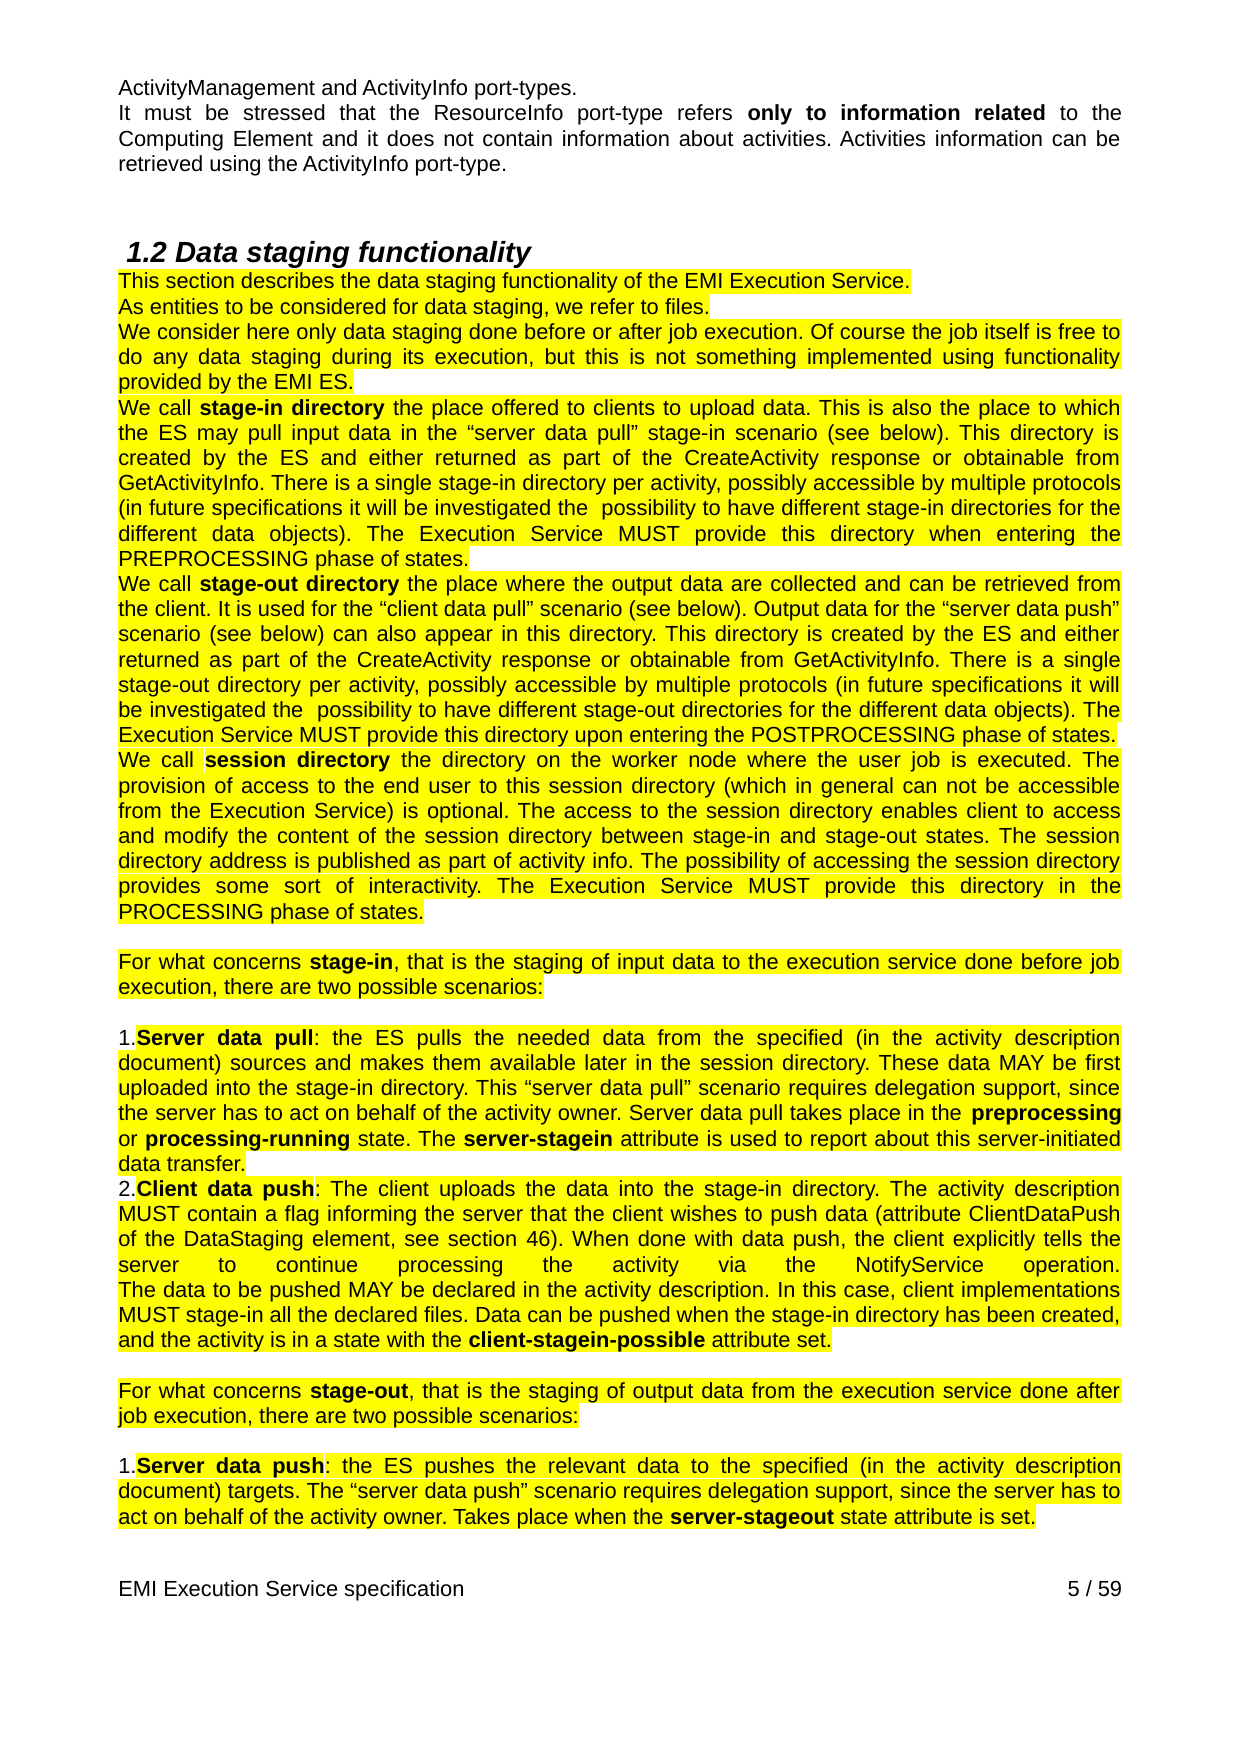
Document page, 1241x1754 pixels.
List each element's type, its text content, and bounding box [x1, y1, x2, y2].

text We call stage-out directory the place where the output data are collected and can be retrieved from the client. It is used for the “client data pull” scenario (see below). Output data for the “server data push” scenario (see below) can also appear in this directory. This directory is created by the ES and either returned as part of the CreateActivity response or obtainable from GetActivityInfo. There is a single stage-out directory per activity, possibly accessible by multiple protocols (in future specifications it will be investigated the possibility to have different stage-out directories for the different data objects). The Execution Service MUST provide this directory upon entering the POSTPROCESSING phase of states. [118, 571, 1122, 747]
text ActivityManagement and ActivityInfo port-types. [118, 75, 1122, 100]
text This section describes the data staging functionality of the EMI Execution Service. [118, 268, 1122, 294]
list Client data push: The client uploads the data into the stage-in directory. The activity description MUST contain a flag informing the server that the client wishes to push data (attribute ClientDataPush of the DataStaging element, see section 9.3.6.1 ). When done with data push, the client explicitly tells the server to continue processing the activity via the NotifyService operation. The data to be pushed MAY be declared in the activity description. In this case, client implementations MUST stage-in all the declared files. Data can be pushed when the stage-in directory has been created, and the activity is in a state with the client-stagein-possible attribute set. [118, 1176, 1122, 1352]
list Server data pull: the ES pulls the needed data from the specified (in the activity description document) sources and makes them available later in the session directory. These data MAY be first uploaded into the stage-in directory. This “server data pull” scenario requires delegation support, since the server has to act on behalf of the activity owner. Server data pull takes place in the preprocessing or processing-running state. The server-stagein attribute is used to report about this server-initiated data transfer. [118, 1025, 1122, 1176]
text As entities to be considered for data staging, we refer to files. [118, 294, 1122, 319]
text For what concerns stage-in, that is the staging of input data to the execution service done before job execution, there are two possible scenarios: [118, 949, 1122, 999]
list Server data push: the ES pushes the relevant data to the specified (in the activity description document) targets. The “server data push” scenario requires delegation support, since the server has to act on behalf of the activity owner. Takes place when the server-stageout state attribute is set. [118, 1453, 1122, 1529]
text For what concerns stage-out, that is the staging of output data from the execution service done after job execution, there are two possible scenarios: [118, 1378, 1122, 1428]
text We call session directory the directory on the worker node where the user job is executed. The provision of access to the end user to this session directory (which in general can not be accessible from the Execution Service) is optional. The access to the session directory enables client to access and modify the content of the session directory between stage-in and stage-out states. The session directory address is published as part of activity info. The possibility of accessing the session directory provides some sort of interactivity. The Execution Service MUST provide this directory in the PROCESSING phase of states. [118, 747, 1122, 924]
text We consider here only data staging done before or after job execution. Of course the job itself is free to do any data staging during its execution, but this is not something implemented using functionality provided by the EMI ES. [118, 319, 1122, 394]
subtitle Data staging functionality [118, 235, 1122, 268]
text We call stage-in directory the place offered to clients to upload data. This is also the place to which the ES may pull input data in the “server data pull” stage-in scenario (see below). This directory is created by the ES and either returned as part of the CreateActivity response or obtainable from GetActivityInfo. There is a single stage-in directory per activity, possibly accessible by multiple protocols (in future specifications it will be investigated the possibility to have different stage-in directories for the different data objects). The Execution Service MUST provide this directory when entering the PREPROCESSING phase of states. [118, 394, 1122, 571]
text It must be stressed that the ResourceInfo port-type refers only to information related to the Computing Element and it does not contain information about activities. Activities information can be retrieved using the ActivityInfo port-type. [118, 100, 1122, 176]
